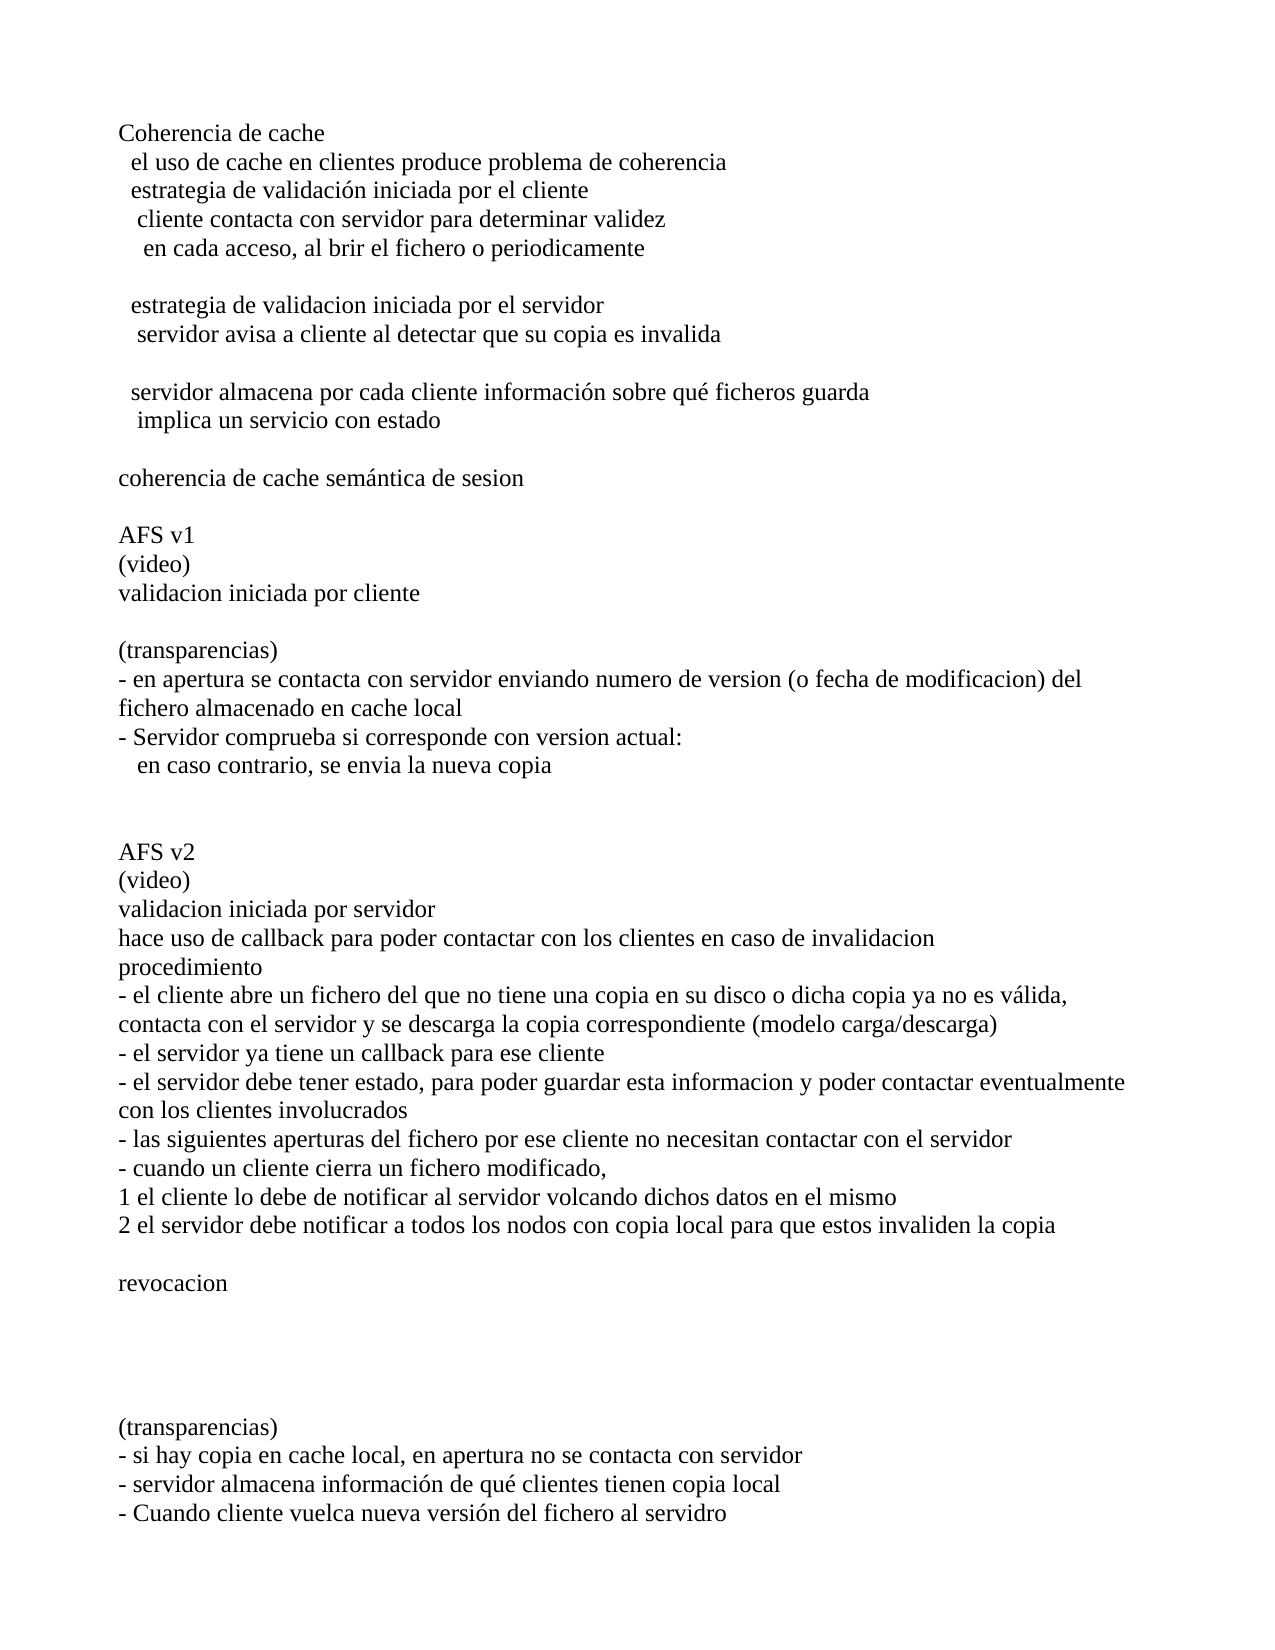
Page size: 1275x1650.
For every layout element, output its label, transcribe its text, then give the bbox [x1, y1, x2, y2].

text (video) [118, 866, 1157, 894]
text AFS v1 [118, 521, 1157, 549]
text procedimiento [118, 952, 1157, 981]
text - el cliente abre un fichero del que no tiene una copia en su disco o dicha copia ya no es válida, contacta con el servidor y se descarga la copia correspondiente (modelo carga/descarga) [118, 981, 1157, 1038]
text Coherencia de cache [118, 118, 1157, 147]
text - el servidor debe tener estado, para poder guardar esta informacion y poder contactar eventualmente con los clientes involucrados [118, 1067, 1157, 1124]
text AFS v2 [118, 837, 1157, 866]
text el uso de cache en clientes produce problema de coherencia [118, 147, 1157, 176]
text (transparencias) [118, 636, 1157, 664]
text - servidor almacena información de qué clientes tienen copia local [118, 1469, 1157, 1498]
text (transparencias) [118, 1412, 1157, 1441]
text - el servidor ya tiene un callback para ese cliente [118, 1038, 1157, 1067]
text estrategia de validacion iniciada por el servidor [118, 291, 1157, 319]
text revocacion [118, 1268, 1157, 1297]
text hace uso de callback para poder contactar con los clientes en caso de invalidacion [118, 923, 1157, 952]
text - en apertura se contacta con servidor enviando numero de version (o fecha de modificacion) del fichero almacenado en cache local [118, 664, 1157, 722]
text (video) [118, 549, 1157, 578]
text en caso contrario, se envia la nueva copia [118, 751, 1157, 779]
text validacion iniciada por servidor [118, 894, 1157, 923]
text - Cuando cliente vuelca nueva versión del fichero al servidro [118, 1498, 1157, 1527]
text implica un servicio con estado [118, 406, 1157, 434]
text cliente contacta con servidor para determinar validez [118, 204, 1157, 233]
text estrategia de validación iniciada por el cliente [118, 176, 1157, 204]
text 1 el cliente lo debe de notificar al servidor volcando dichos datos en el mismo [118, 1182, 1157, 1211]
text servidor avisa a cliente al detectar que su copia es invalida [118, 319, 1157, 348]
text 2 el servidor debe notificar a todos los nodos con copia local para que estos invaliden la copia [118, 1211, 1157, 1239]
text - las siguientes aperturas del fichero por ese cliente no necesitan contactar con el servidor [118, 1124, 1157, 1153]
text servidor almacena por cada cliente información sobre qué ficheros guarda [118, 377, 1157, 406]
text en cada acceso, al brir el fichero o periodicamente [118, 233, 1157, 262]
text - Servidor comprueba si corresponde con version actual: [118, 722, 1157, 751]
text - si hay copia en cache local, en apertura no se contacta con servidor [118, 1441, 1157, 1469]
text - cuando un cliente cierra un fichero modificado, [118, 1153, 1157, 1182]
text coherencia de cache semántica de sesion [118, 463, 1157, 492]
text validacion iniciada por cliente [118, 578, 1157, 607]
